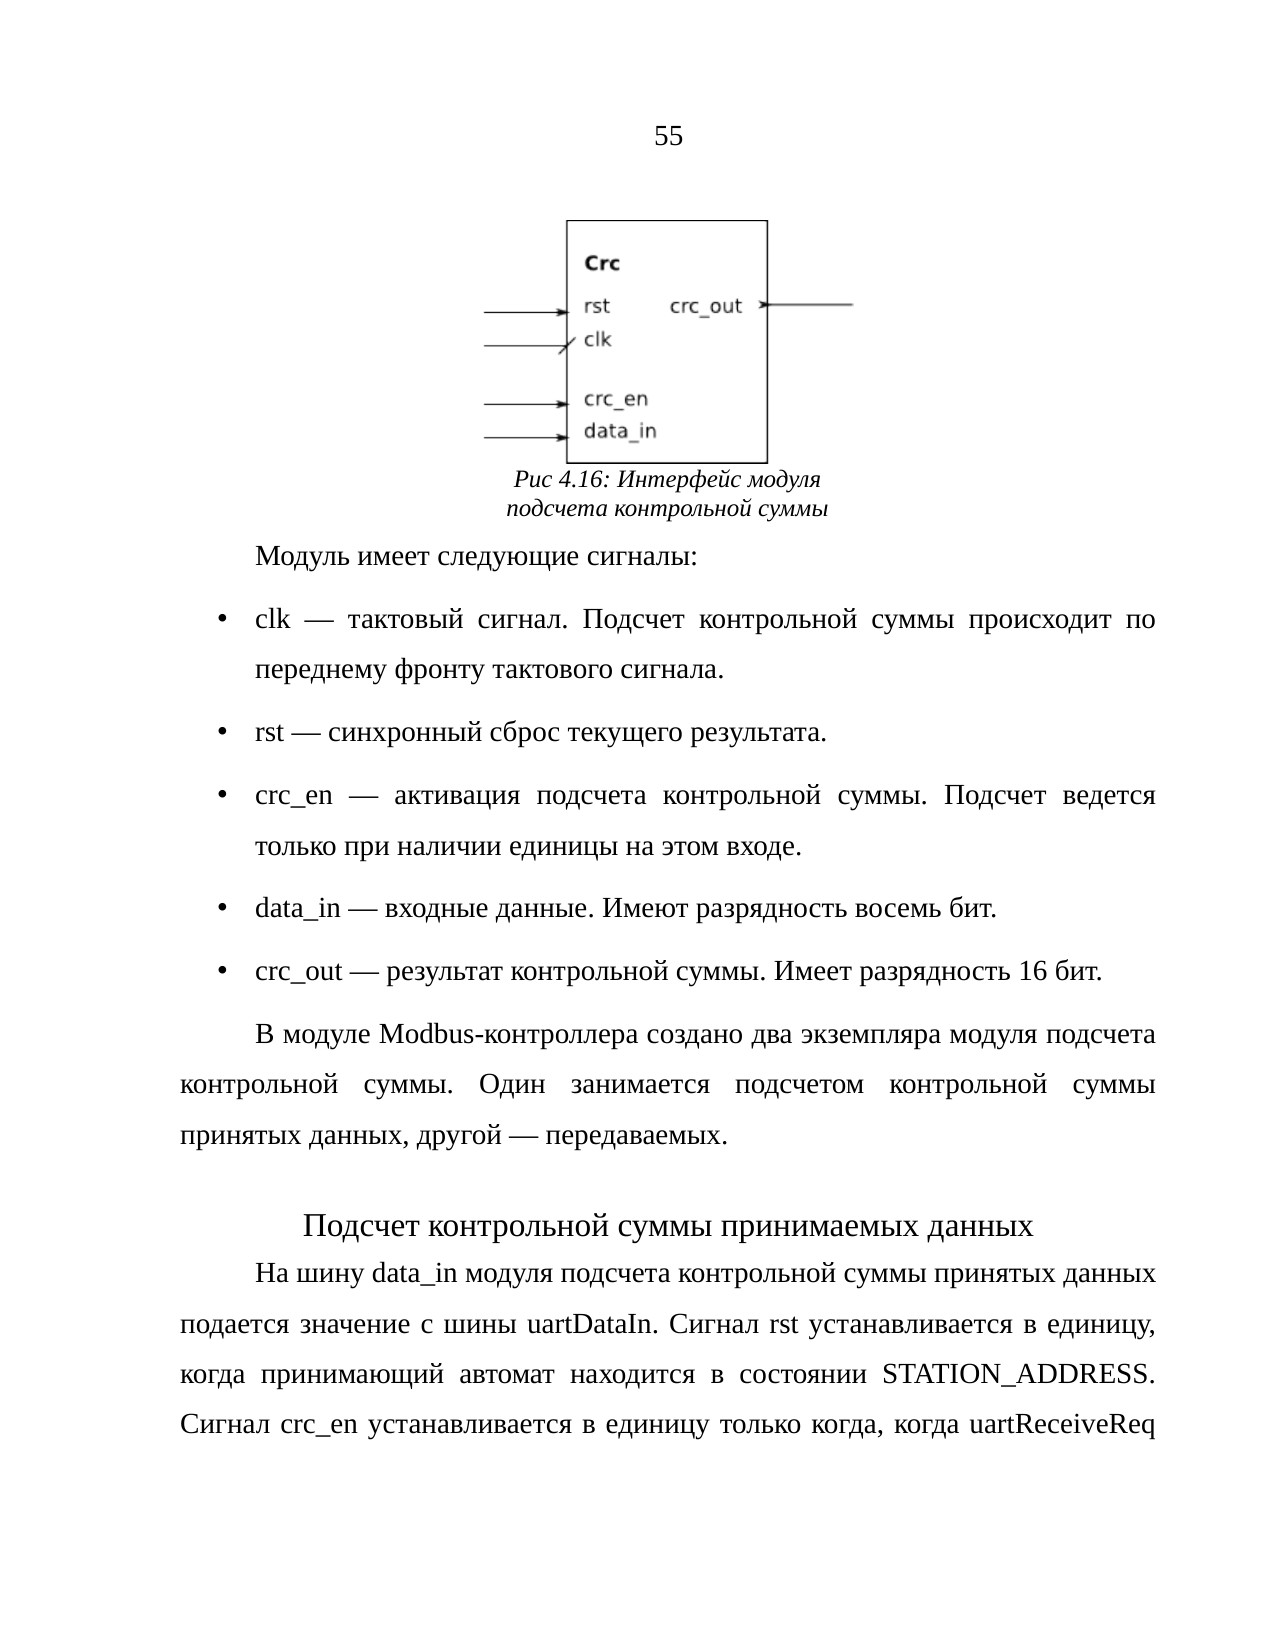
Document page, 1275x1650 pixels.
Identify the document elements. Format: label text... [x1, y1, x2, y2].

text В модуле Modbus-контроллера создано два экземпляра модуля подсчета контрольной суммы. Один занимается подсчетом контрольной суммы принятых данных, другой — передаваемых. [180, 1016, 1157, 1151]
list clk — тактовый сигнал. Подсчет контрольной суммы происходит по переднему фронту тактового сигнала. [217, 601, 1157, 685]
text Модуль имеет следующие сигналы: [180, 208, 1157, 572]
text Рис 4.16: Интерфейс модуля подсчета контрольной суммы [483, 464, 853, 522]
text На шину data_in модуля подсчета контрольной суммы принятых данных подается значение с шины uartDataIn. Сигнал rst устанавливается в единицу, когда принимающий автомат находится в состоянии STATION_ADDRESS. Сигнал crc_en устанавливается в единицу только когда, когда uartReceiveReq [180, 1256, 1157, 1440]
list crc_out — результат контрольной суммы. Имеет разрядность 16 бит. [217, 953, 1157, 987]
list rst — синхронный сброс текущего результата. [217, 714, 1157, 748]
subtitle Подсчет контрольной суммы принимаемых данных [180, 1205, 1157, 1243]
list crc_en — активация подсчета контрольной суммы. Подсчет ведется только при наличии единицы на этом входе. [217, 777, 1157, 861]
picture [483, 220, 854, 464]
list data_in — входные данные. Имеют разрядность восемь бит. [217, 891, 1157, 924]
